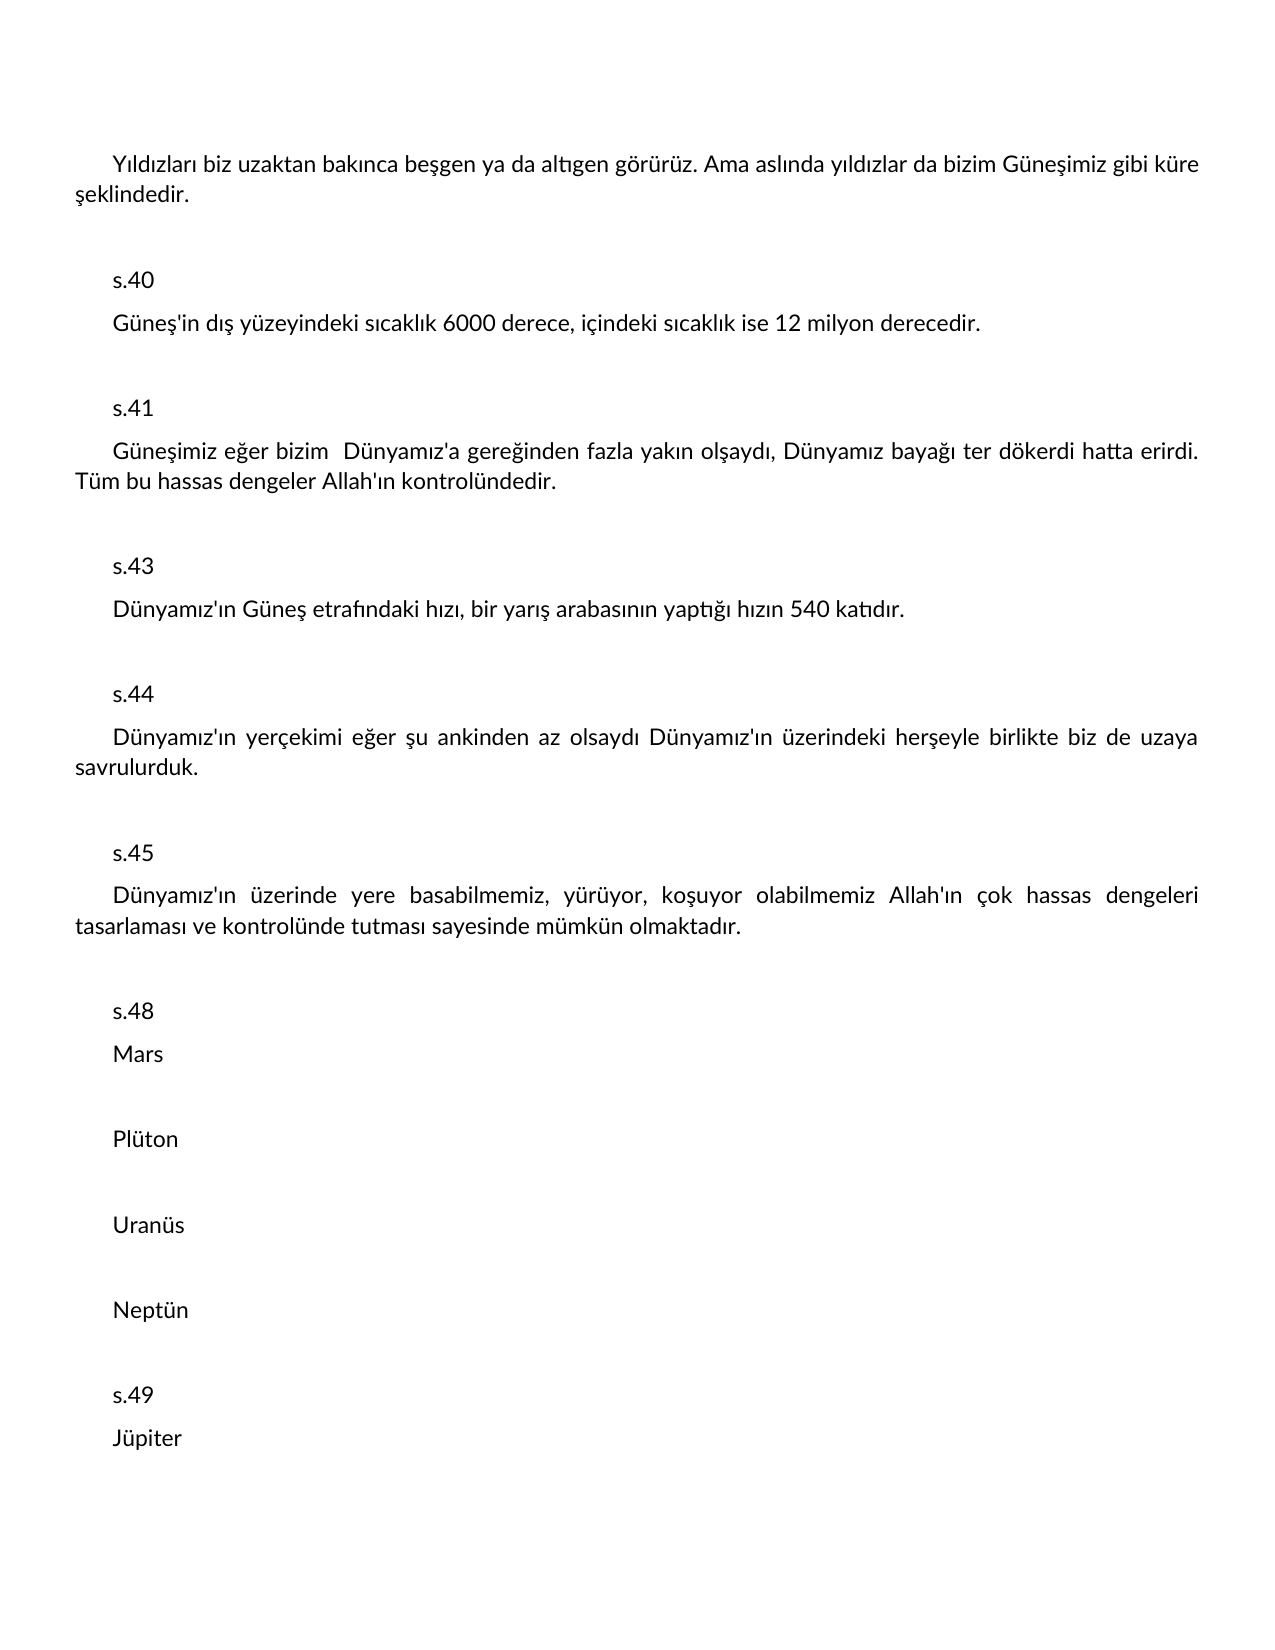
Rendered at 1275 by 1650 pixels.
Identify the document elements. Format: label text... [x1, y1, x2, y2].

text Güneş'in dış yüzeyindeki sıcaklık 6000 derece, içindeki sıcaklık ise 12 milyon derecedir. [75, 308, 1200, 336]
text Güneşimiz eğer bizim Dünyamız'a gereğinden fazla yakın olşaydı, Dünyamız bayağı ter dökerdi hatta erirdi. Tüm bu hassas dengeler Allah'ın kontrolündedir. [75, 436, 1200, 494]
text Jüpiter [75, 1424, 1200, 1451]
text s.41 [75, 394, 1200, 421]
text Yıldızları biz uzaktan bakınca beşgen ya da altıgen görürüz. Ama aslında yıldızlar da bizim Güneşimiz gibi küre şeklindedir. [75, 150, 1200, 208]
text Plüton [75, 1125, 1200, 1152]
text Neptün [75, 1296, 1200, 1323]
text s.48 [75, 997, 1200, 1024]
text Mars [75, 1039, 1200, 1067]
text s.45 [75, 838, 1200, 866]
text Dünyamız'ın yerçekimi eğer şu ankinden az olsaydı Dünyamız'ın üzerindeki herşeyle birlikte biz de uzaya savrulurduk. [75, 723, 1200, 781]
text s.43 [75, 552, 1200, 579]
text Dünyamız'ın üzerinde yere basabilmemiz, yürüyor, koşuyor olabilmemiz Allah'ın çok hassas dengeleri tasarlaması ve kontrolünde tutması sayesinde mümkün olmaktadır. [75, 881, 1200, 939]
text s.49 [75, 1381, 1200, 1409]
text Uranüs [75, 1210, 1200, 1238]
text s.40 [75, 266, 1200, 293]
text Dünyamız'ın Güneş etrafındaki hızı, bir yarış arabasının yaptığı hızın 540 katıdır. [75, 595, 1200, 622]
text s.44 [75, 680, 1200, 708]
